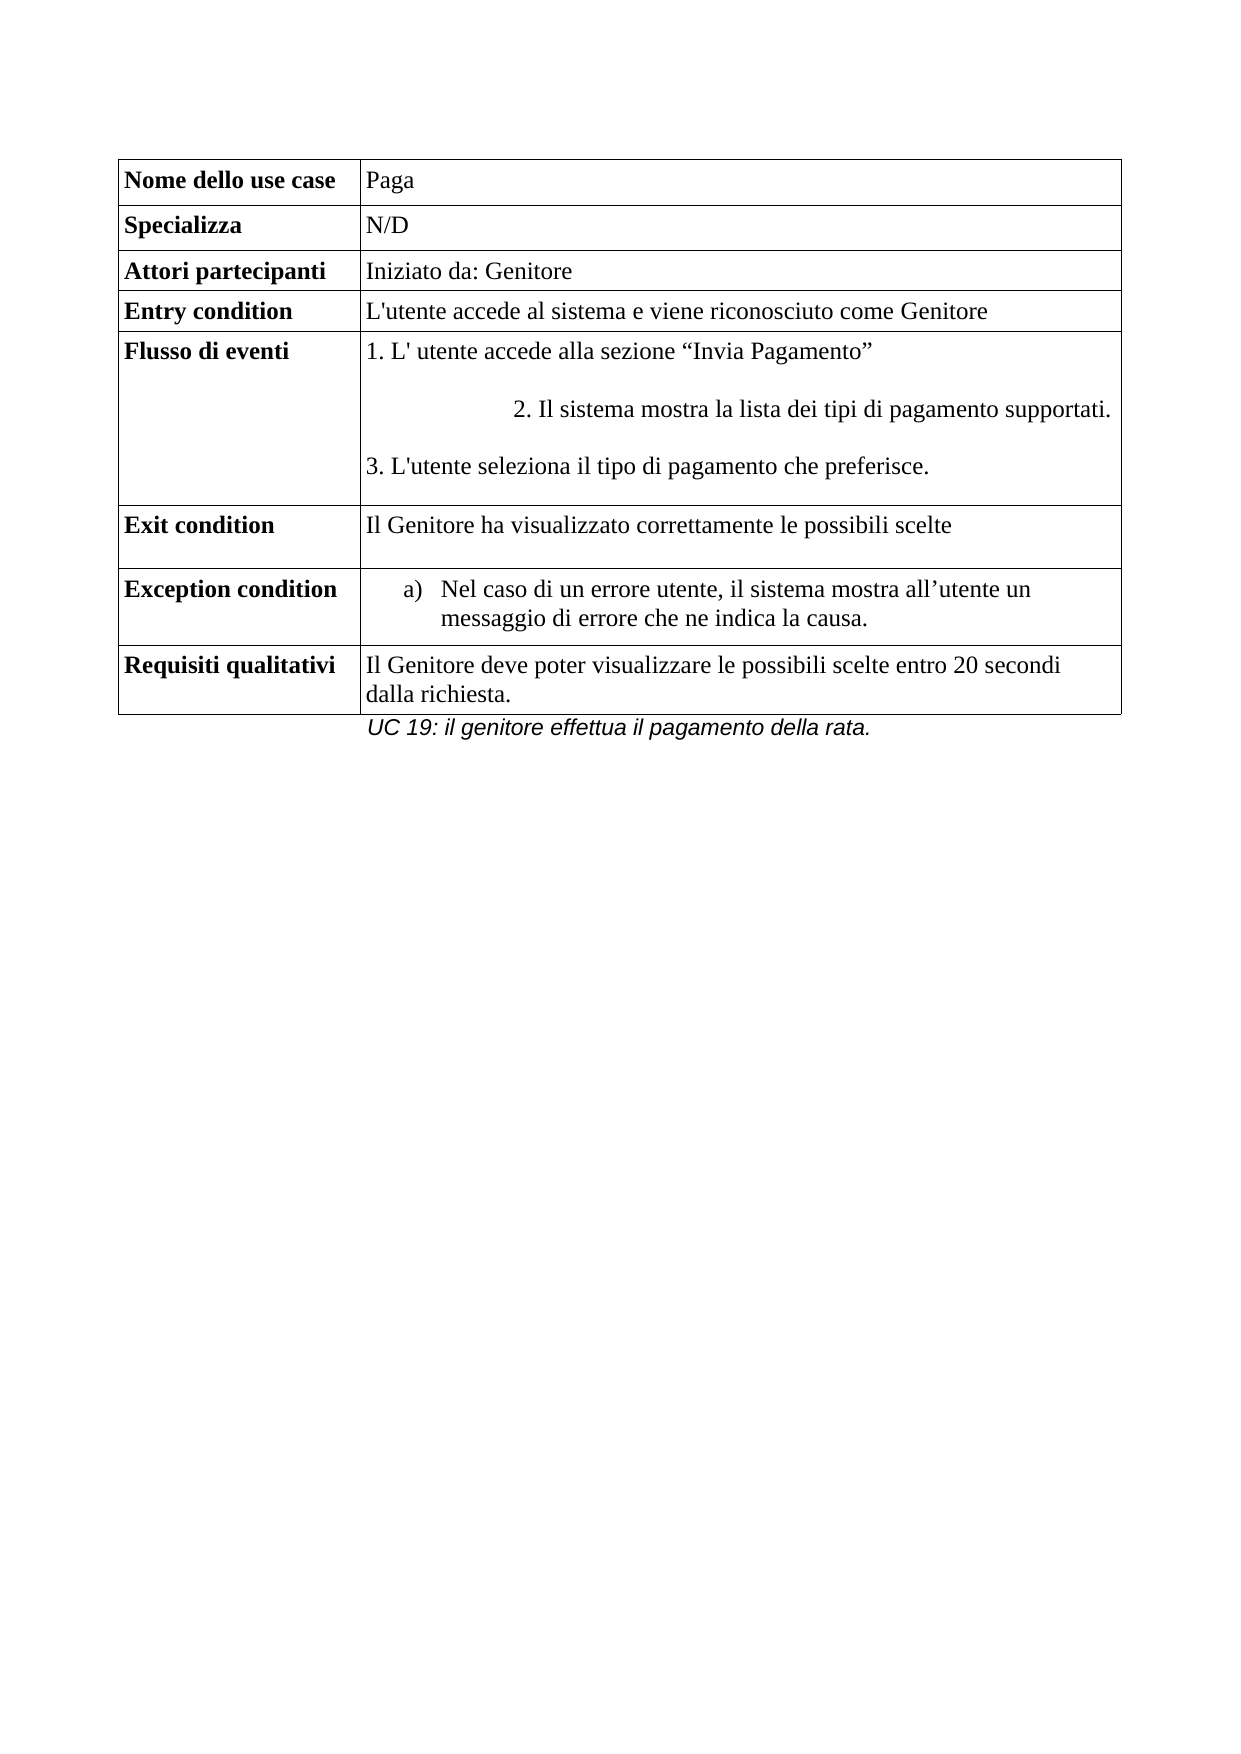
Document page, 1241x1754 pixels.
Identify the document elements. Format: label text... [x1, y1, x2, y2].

table_cell L' utente accede alla sezione “Invia Pagamento” Il sistema mostra la lista dei tipi di pagamento supportati. L'utente seleziona il tipo di pagamento che preferisce. [361, 332, 1121, 505]
table_cell Requisiti qualitativi [119, 646, 360, 714]
table_cell L'utente accede al sistema e viene riconosciuto come Genitore [361, 291, 1121, 331]
table_cell Specializza [119, 206, 360, 250]
table_cell Il Genitore deve poter visualizzare le possibili scelte entro 20 secondi dalla richiesta. [361, 646, 1121, 714]
table_cell Exit condition [119, 506, 360, 568]
table_header Nome dello use case [119, 160, 360, 205]
table_cell Iniziato da: Genitore [361, 251, 1121, 290]
table_cell Attori partecipanti [119, 251, 360, 290]
table_cell Exception condition [119, 569, 360, 645]
table_cell Nel caso di un errore utente, il sistema mostra all’utente un messaggio di errore che ne indica la causa. [361, 569, 1121, 645]
table_cell Entry condition [119, 291, 360, 331]
text UC 19: il genitore effettua il pagamento della rata. [118, 714, 1122, 740]
table_cell Il Genitore ha visualizzato correttamente le possibili scelte [361, 506, 1121, 568]
table_cell N/D [361, 206, 1121, 250]
table_header Paga [361, 160, 1121, 205]
table_cell Flusso di eventi [119, 332, 360, 505]
